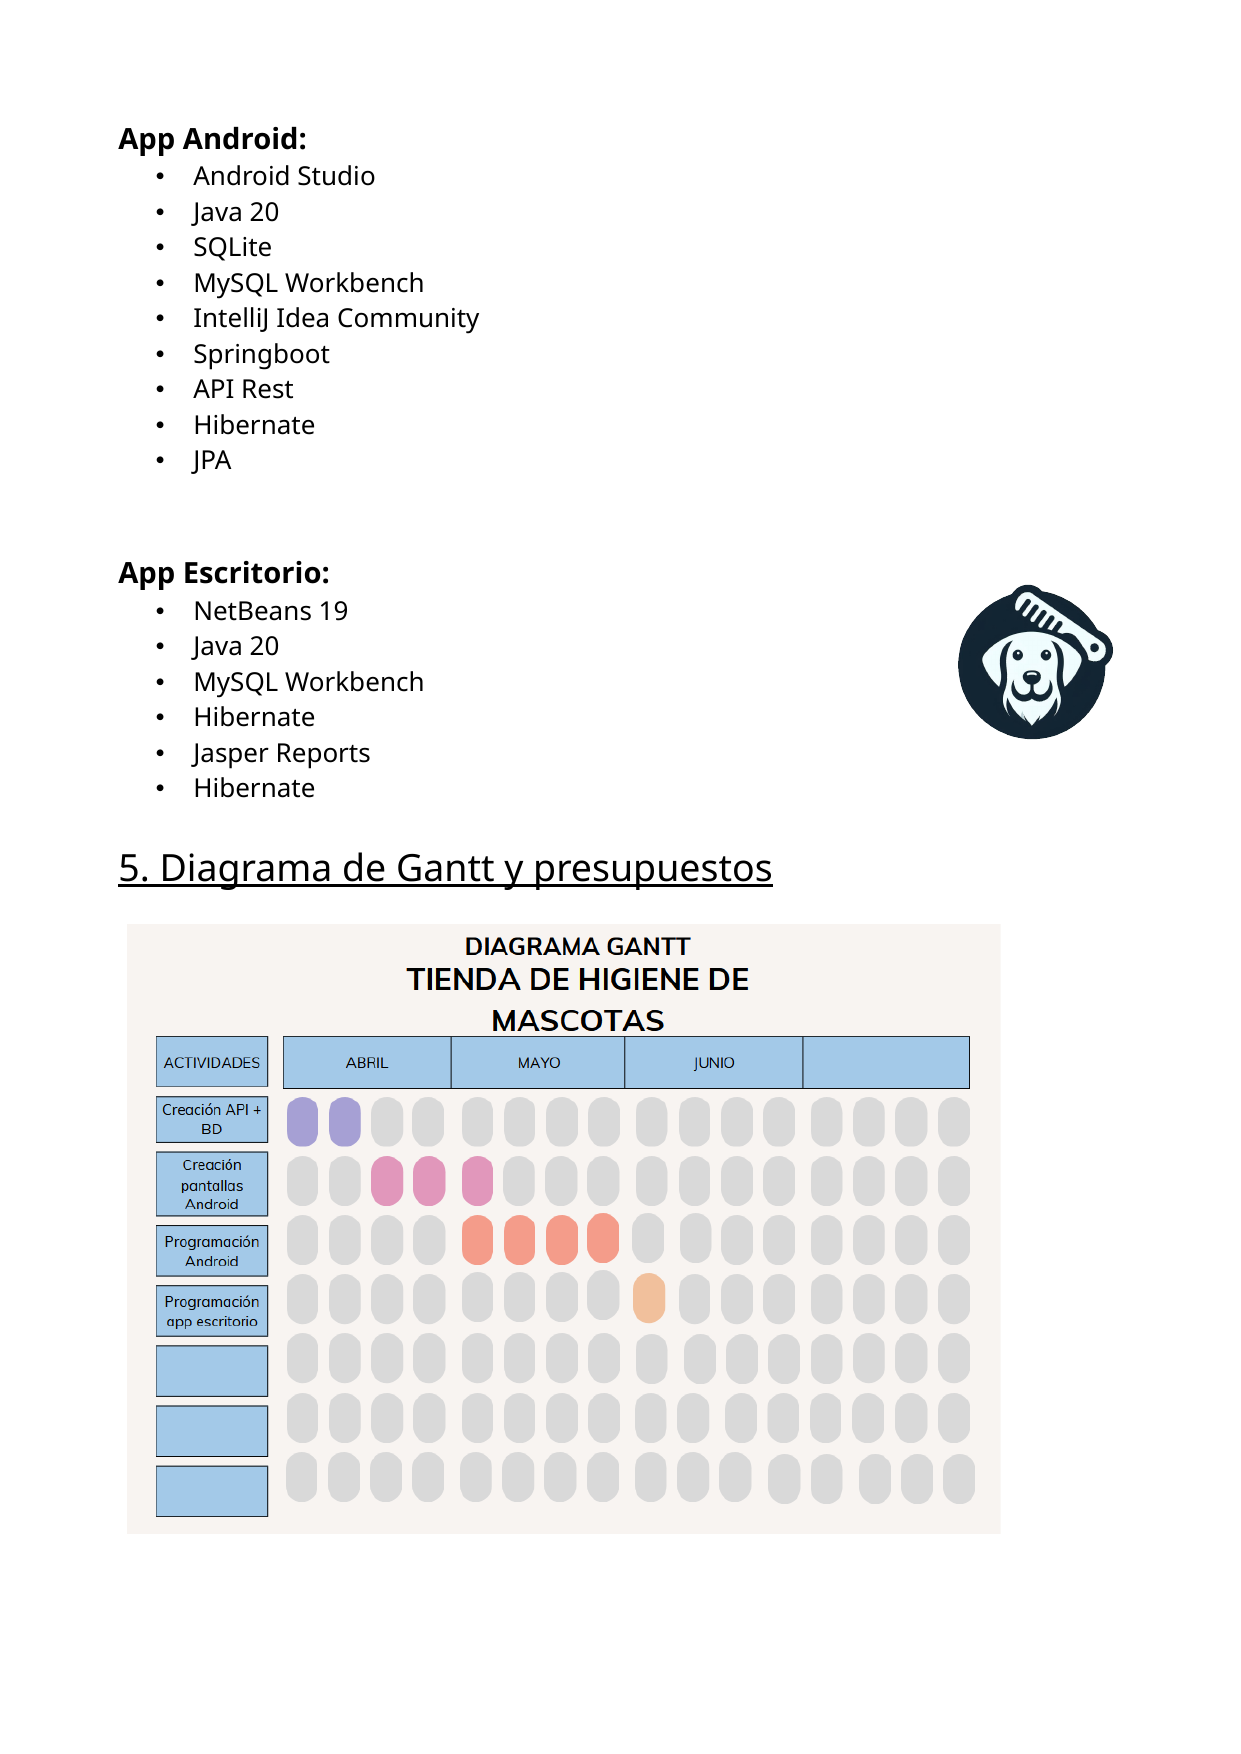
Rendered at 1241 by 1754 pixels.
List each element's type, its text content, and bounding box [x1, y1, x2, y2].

text App Android: [118, 118, 1122, 158]
list Hibernate [156, 406, 1122, 442]
list JPA [156, 442, 1122, 477]
list Java 20 [156, 193, 1122, 229]
picture [127, 924, 1001, 1534]
list SQLite [156, 229, 1122, 264]
list [1116, 699, 1122, 734]
list MySQL Workbench [156, 663, 954, 699]
text App Escritorio: [118, 553, 1122, 592]
list [1116, 628, 1122, 663]
list Java 20 [156, 628, 954, 663]
list Jasper Reports [156, 734, 1122, 770]
list NetBeans 19 [156, 592, 954, 628]
list Android Studio [156, 158, 1122, 193]
list Hibernate [156, 770, 1122, 806]
list Hibernate [156, 699, 954, 734]
list IntelliJ Idea Community [156, 300, 1122, 335]
list API Rest [156, 371, 1122, 406]
text 5. Diagrama de Gantt y presupuestos [118, 841, 1122, 892]
list MySQL Workbench [156, 264, 1122, 300]
list Springboot [156, 335, 1122, 371]
picture [954, 580, 1116, 744]
